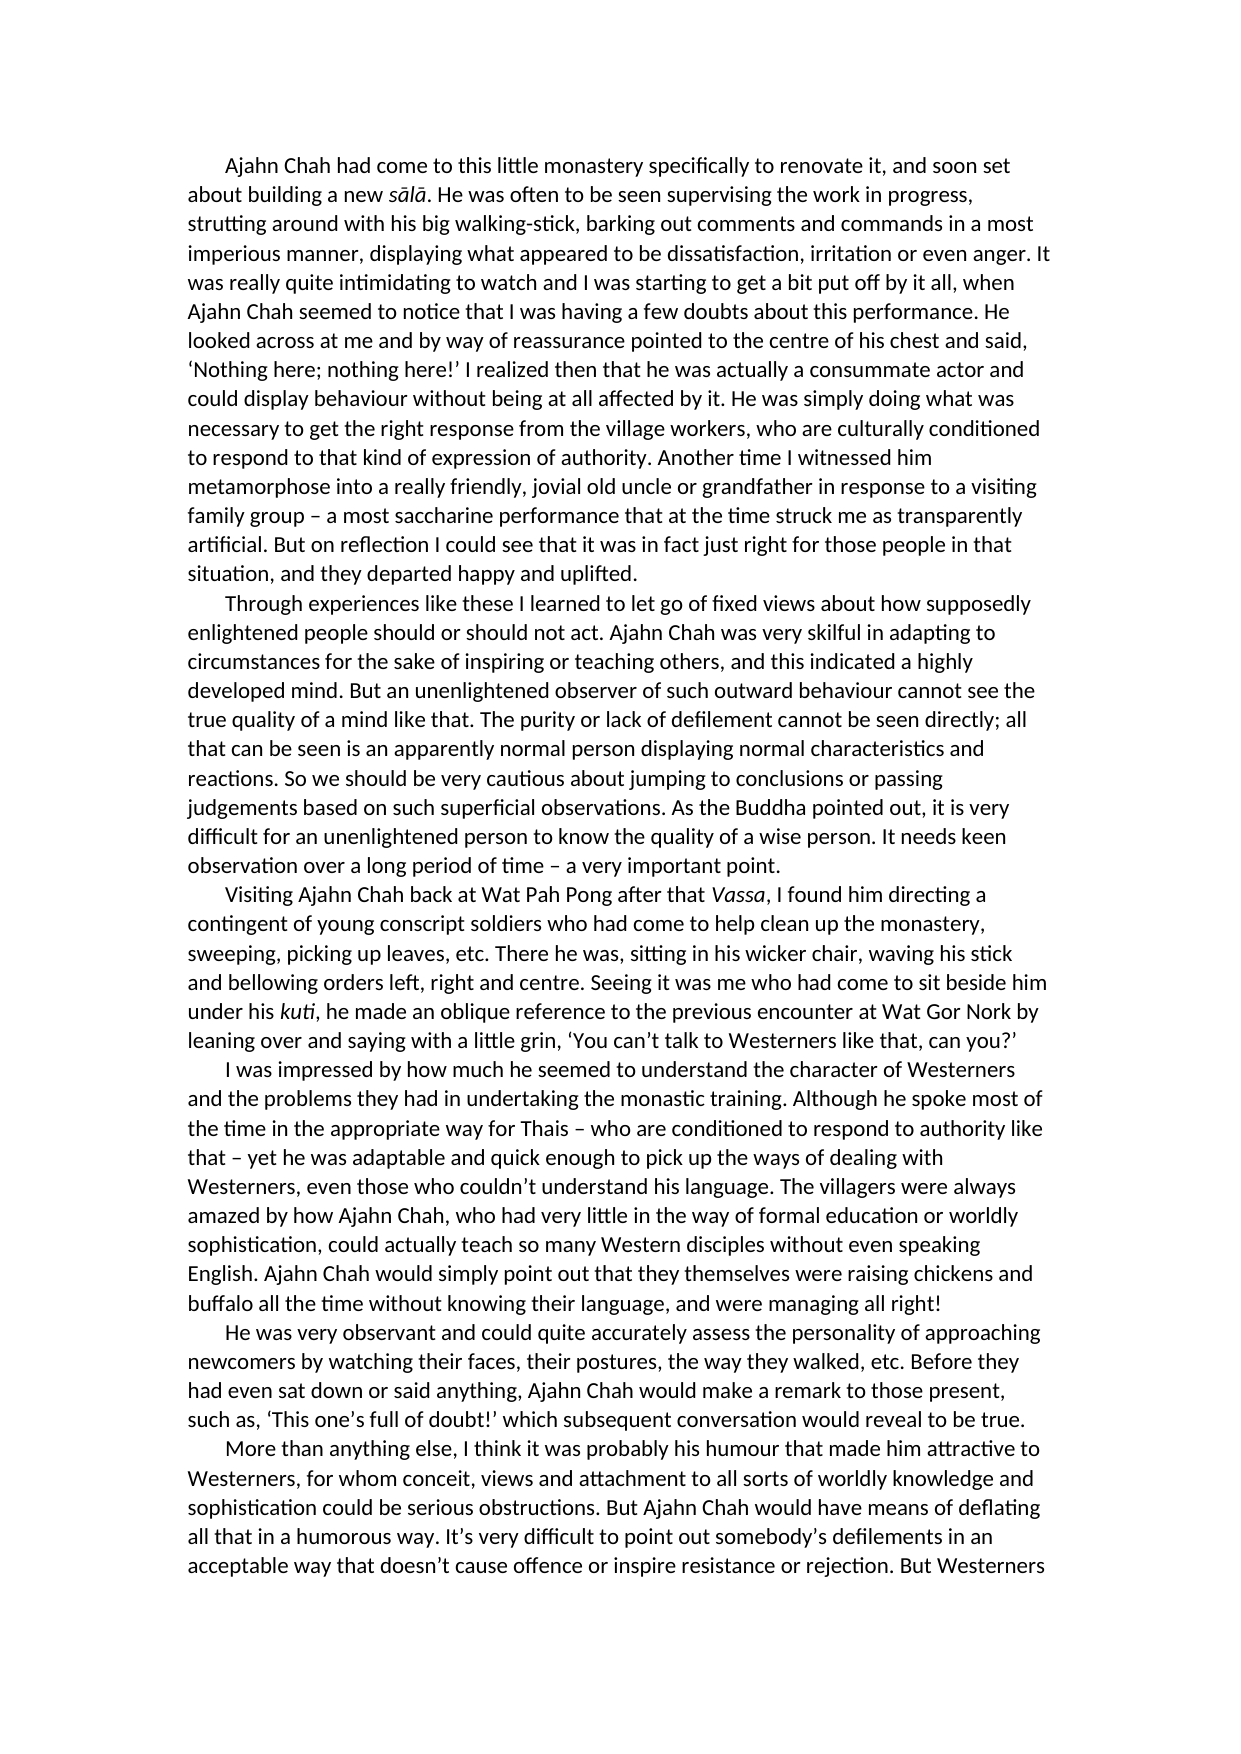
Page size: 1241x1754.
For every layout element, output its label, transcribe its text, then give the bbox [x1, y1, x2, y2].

text I was impressed by how much he seemed to understand the character of Westerners and the problems they had in undertaking the monastic training. Although he spoke most of the time in the appropriate way for Thais – who are conditioned to respond to authority like that – yet he was adaptable and quick enough to pick up the ways of dealing with Westerners, even those who couldn’t understand his language. The villagers were always amazed by how Ajahn Chah, who had very little in the way of formal education or worldly sophistication, could actually teach so many Western disciples without even speaking English. Ajahn Chah would simply point out that they themselves were raising chickens and buffalo all the time without knowing their language, and were managing all right! [187, 1054, 1053, 1317]
text Visiting Ajahn Chah back at Wat Pah Pong after that Vassa, I found him directing a contingent of young conscript soldiers who had come to help clean up the monastery, sweeping, picking up leaves, etc. There he was, sitting in his wicker chair, waving his stick and bellowing orders left, right and centre. Seeing it was me who had come to sit beside him under his kuti, he made an oblique reference to the previous encounter at Wat Gor Nork by leaning over and saying with a little grin, ‘You can’t talk to Westerners like that, can you?’ [187, 879, 1053, 1054]
text Through experiences like these I learned to let go of fixed views about how supposedly enlightened people should or should not act. Ajahn Chah was very skilful in adapting to circumstances for the sake of inspiring or teaching others, and this indicated a highly developed mind. But an unenlightened observer of such outward behaviour cannot see the true quality of a mind like that. The purity or lack of defilement cannot be seen directly; all that can be seen is an apparently normal person displaying normal characteristics and reactions. So we should be very cautious about jumping to conclusions or passing judgements based on such superficial observations. As the Buddha pointed out, it is very difficult for an unenlightened person to know the quality of a wise person. It needs keen observation over a long period of time – a very important point. [187, 587, 1053, 879]
text He was very observant and could quite accurately assess the personality of approaching newcomers by watching their faces, their postures, the way they walked, etc. Before they had even sat down or said anything, Ajahn Chah would make a remark to those present, such as, ‘This one’s full of doubt!’ which subsequent conversation would reveal to be true. [187, 1317, 1053, 1433]
text More than anything else, I think it was probably his humour that made him attractive to Westerners, for whom conceit, views and attachment to all sorts of worldly knowledge and sophistication could be serious obstructions. But Ajahn Chah would have means of deflating all that in a humorous way. It’s very difficult to point out somebody’s defilements in an acceptable way that doesn’t cause offence or inspire resistance or rejection. But Westerners [187, 1433, 1053, 1579]
text Ajahn Chah had come to this little monastery specifically to renovate it, and soon set about building a new sālā. He was often to be seen supervising the work in progress, strutting around with his big walking-stick, barking out comments and commands in a most imperious manner, displaying what appeared to be dissatisfaction, irritation or even anger. It was really quite intimidating to watch and I was starting to get a bit put off by it all, when Ajahn Chah seemed to notice that I was having a few doubts about this performance. He looked across at me and by way of reassurance pointed to the centre of his chest and said, ‘Nothing here; nothing here!’ I realized then that he was actually a consummate actor and could display behaviour without being at all affected by it. He was simply doing what was necessary to get the right response from the village workers, who are culturally conditioned to respond to that kind of expression of authority. Another time I witnessed him metamorphose into a really friendly, jovial old uncle or grandfather in response to a visiting family group – a most saccharine performance that at the time struck me as transparently artificial. But on reflection I could see that it was in fact just right for those people in that situation, and they departed happy and uplifted. [187, 150, 1053, 587]
